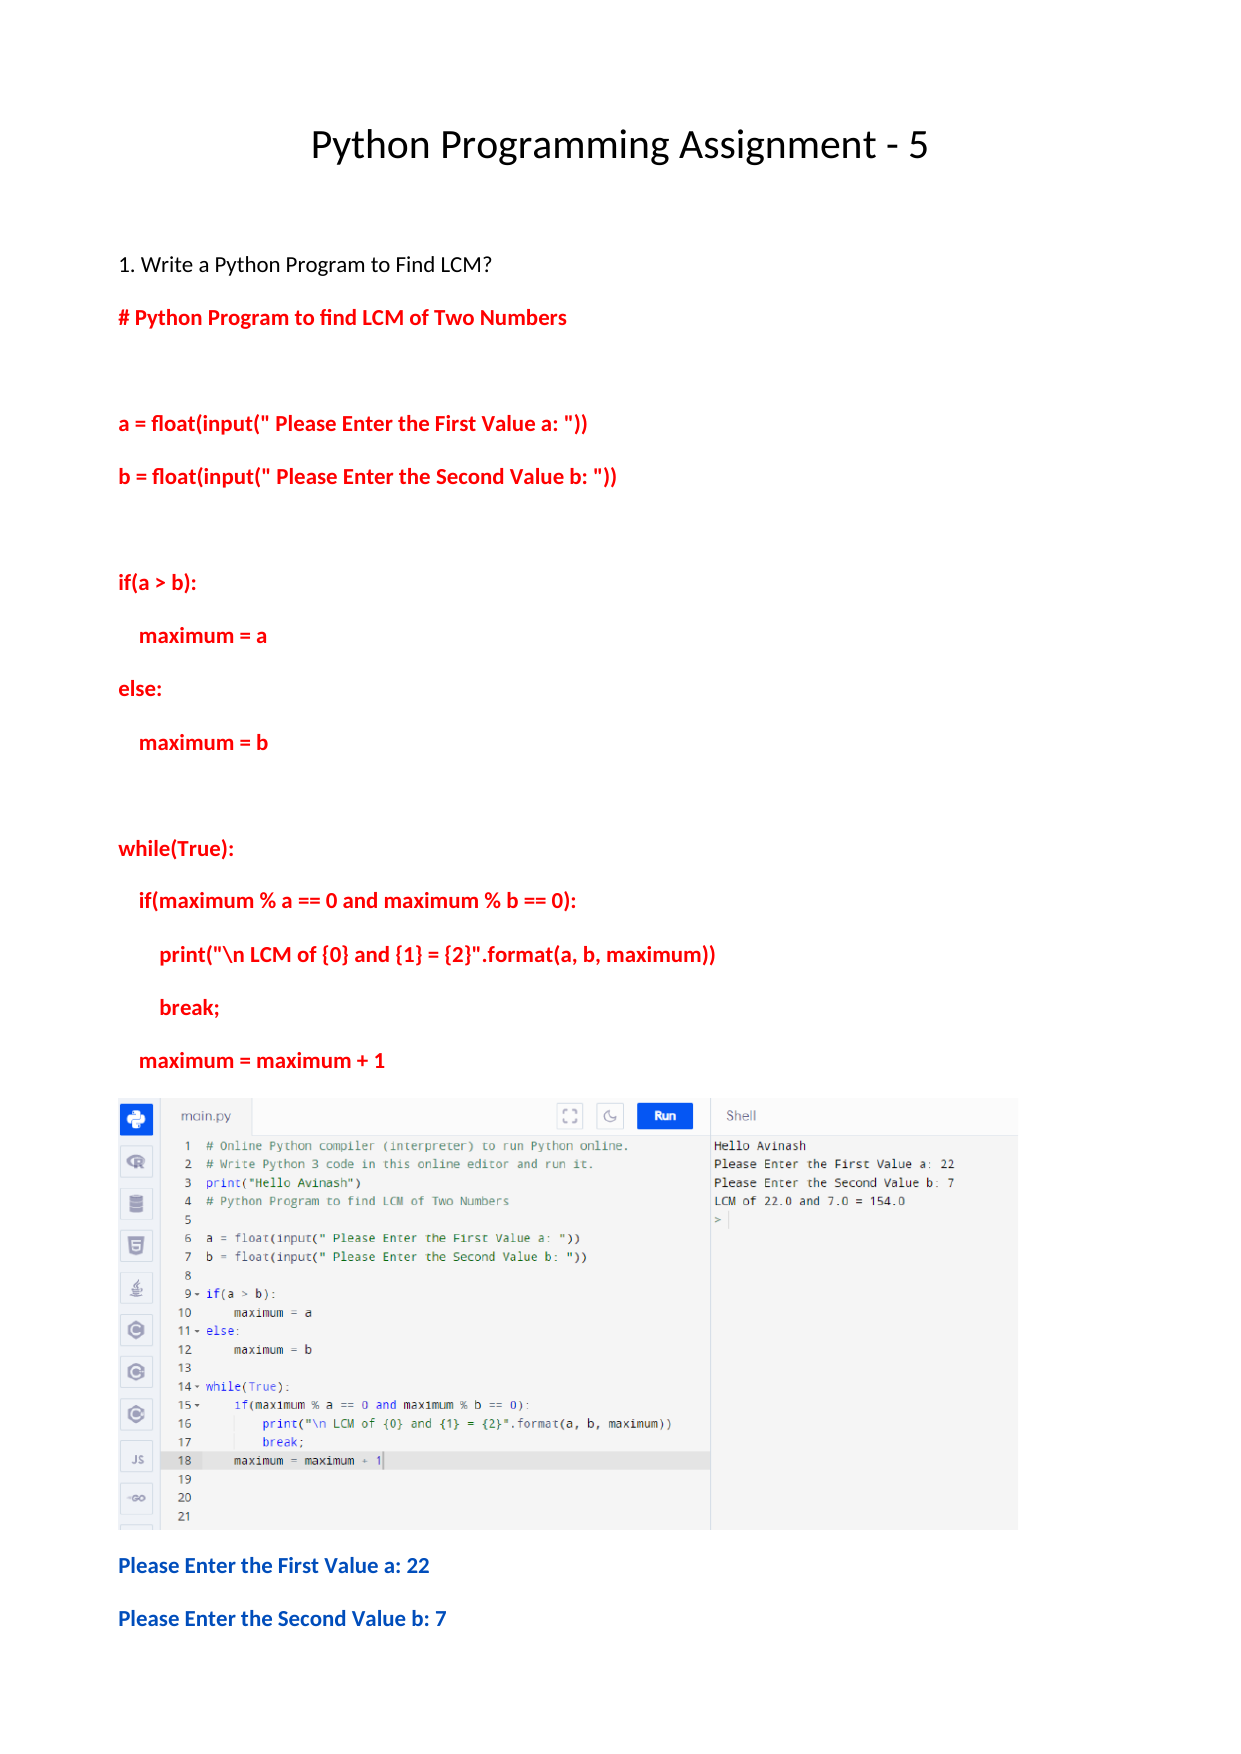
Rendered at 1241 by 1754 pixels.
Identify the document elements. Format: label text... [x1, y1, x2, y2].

text 1. Write a Python Program to Find LCM? [118, 250, 1122, 278]
text # Python Program to find LCM of Two Numbers [118, 303, 1122, 331]
text maximum = maximum + 1 [118, 1046, 1122, 1074]
text else: [118, 674, 1122, 703]
text if(a > b): [118, 568, 1122, 597]
text a = float(input(" Please Enter the First Value a: ")) [118, 409, 1122, 437]
text if(maximum % a == 0 and maximum % b == 0): [118, 887, 1122, 915]
text while(True): [118, 834, 1122, 862]
text maximum = b [118, 728, 1122, 756]
text maximum = a [118, 622, 1122, 649]
text break; [118, 993, 1122, 1021]
text Python Programming Assignment - 5 [118, 118, 1122, 169]
text b = float(input(" Please Enter the Second Value b: ")) [118, 462, 1122, 491]
text print("\n LCM of {0} and {1} = {2}".format(a, b, maximum)) [118, 940, 1122, 968]
text Please Enter the First Value a: 22 [118, 1551, 1122, 1579]
text Please Enter the Second Value b: 7 [118, 1604, 1122, 1632]
